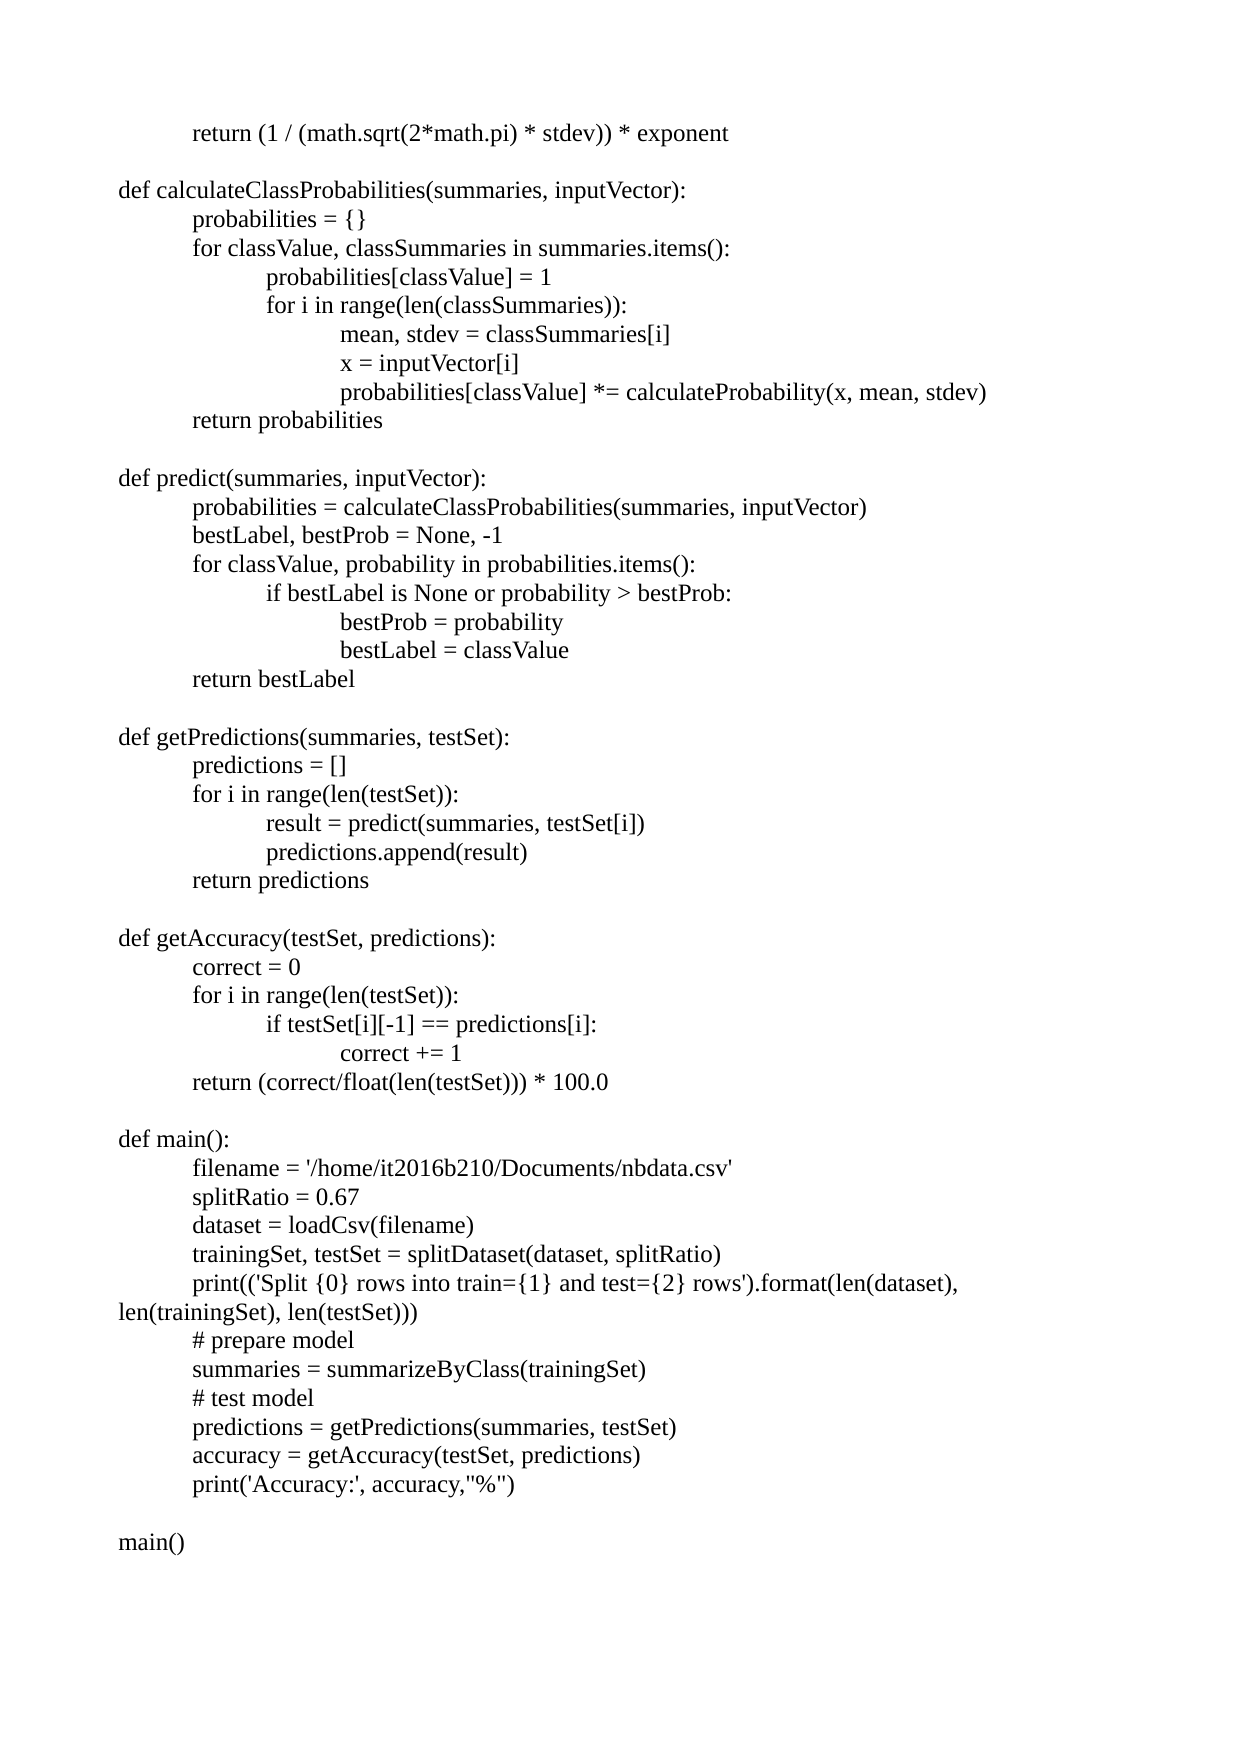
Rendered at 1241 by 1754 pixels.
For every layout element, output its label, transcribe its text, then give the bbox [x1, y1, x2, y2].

text bestLabel = classValue [118, 636, 1122, 664]
text if bestLabel is None or probability > bestProb: [118, 578, 1122, 607]
text def getAccuracy(testSet, predictions): [118, 923, 1122, 952]
text # prepare model [118, 1326, 1122, 1354]
text return (1 / (math.sqrt(2*math.pi) * stdev)) * exponent [118, 118, 1122, 147]
text # test model [118, 1383, 1122, 1412]
text return probabilities [118, 406, 1122, 434]
text splitRatio = 0.67 [118, 1182, 1122, 1211]
text x = inputVector[i] [118, 348, 1122, 377]
text predictions = getPredictions(summaries, testSet) [118, 1412, 1122, 1441]
text dataset = loadCsv(filename) [118, 1211, 1122, 1239]
text main() [118, 1527, 1122, 1556]
text def calculateClassProbabilities(summaries, inputVector): [118, 176, 1122, 204]
text predictions.append(result) [118, 837, 1122, 866]
text correct = 0 [118, 952, 1122, 981]
text return predictions [118, 866, 1122, 894]
text probabilities[classValue] = 1 [118, 262, 1122, 291]
text trainingSet, testSet = splitDataset(dataset, splitRatio) [118, 1239, 1122, 1268]
text probabilities[classValue] *= calculateProbability(x, mean, stdev) [118, 377, 1122, 406]
text correct += 1 [118, 1038, 1122, 1067]
text def predict(summaries, inputVector): [118, 463, 1122, 492]
text def getPredictions(summaries, testSet): [118, 722, 1122, 751]
text for i in range(len(classSummaries)): [118, 291, 1122, 319]
text summaries = summarizeByClass(trainingSet) [118, 1354, 1122, 1383]
text if testSet[i][-1] == predictions[i]: [118, 1009, 1122, 1038]
text return bestLabel [118, 664, 1122, 693]
text bestLabel, bestProb = None, -1 [118, 521, 1122, 549]
text bestProb = probability [118, 607, 1122, 636]
text for i in range(len(testSet)): [118, 779, 1122, 808]
text filename = '/home/it2016b210/Documents/nbdata.csv' [118, 1153, 1122, 1182]
text def main(): [118, 1124, 1122, 1153]
text for classValue, classSummaries in summaries.items(): [118, 233, 1122, 262]
text print(('Split {0} rows into train={1} and test={2} rows').format(len(dataset), len(trainingSet), len(testSet))) [118, 1268, 1122, 1326]
text accuracy = getAccuracy(testSet, predictions) [118, 1441, 1122, 1469]
text probabilities = {} [118, 204, 1122, 233]
text return (correct/float(len(testSet))) * 100.0 [118, 1067, 1122, 1096]
text probabilities = calculateClassProbabilities(summaries, inputVector) [118, 492, 1122, 521]
text print('Accuracy:', accuracy,"%") [118, 1469, 1122, 1498]
text predictions = [] [118, 751, 1122, 779]
text for i in range(len(testSet)): [118, 981, 1122, 1009]
text mean, stdev = classSummaries[i] [118, 319, 1122, 348]
text for classValue, probability in probabilities.items(): [118, 549, 1122, 578]
text result = predict(summaries, testSet[i]) [118, 808, 1122, 837]
